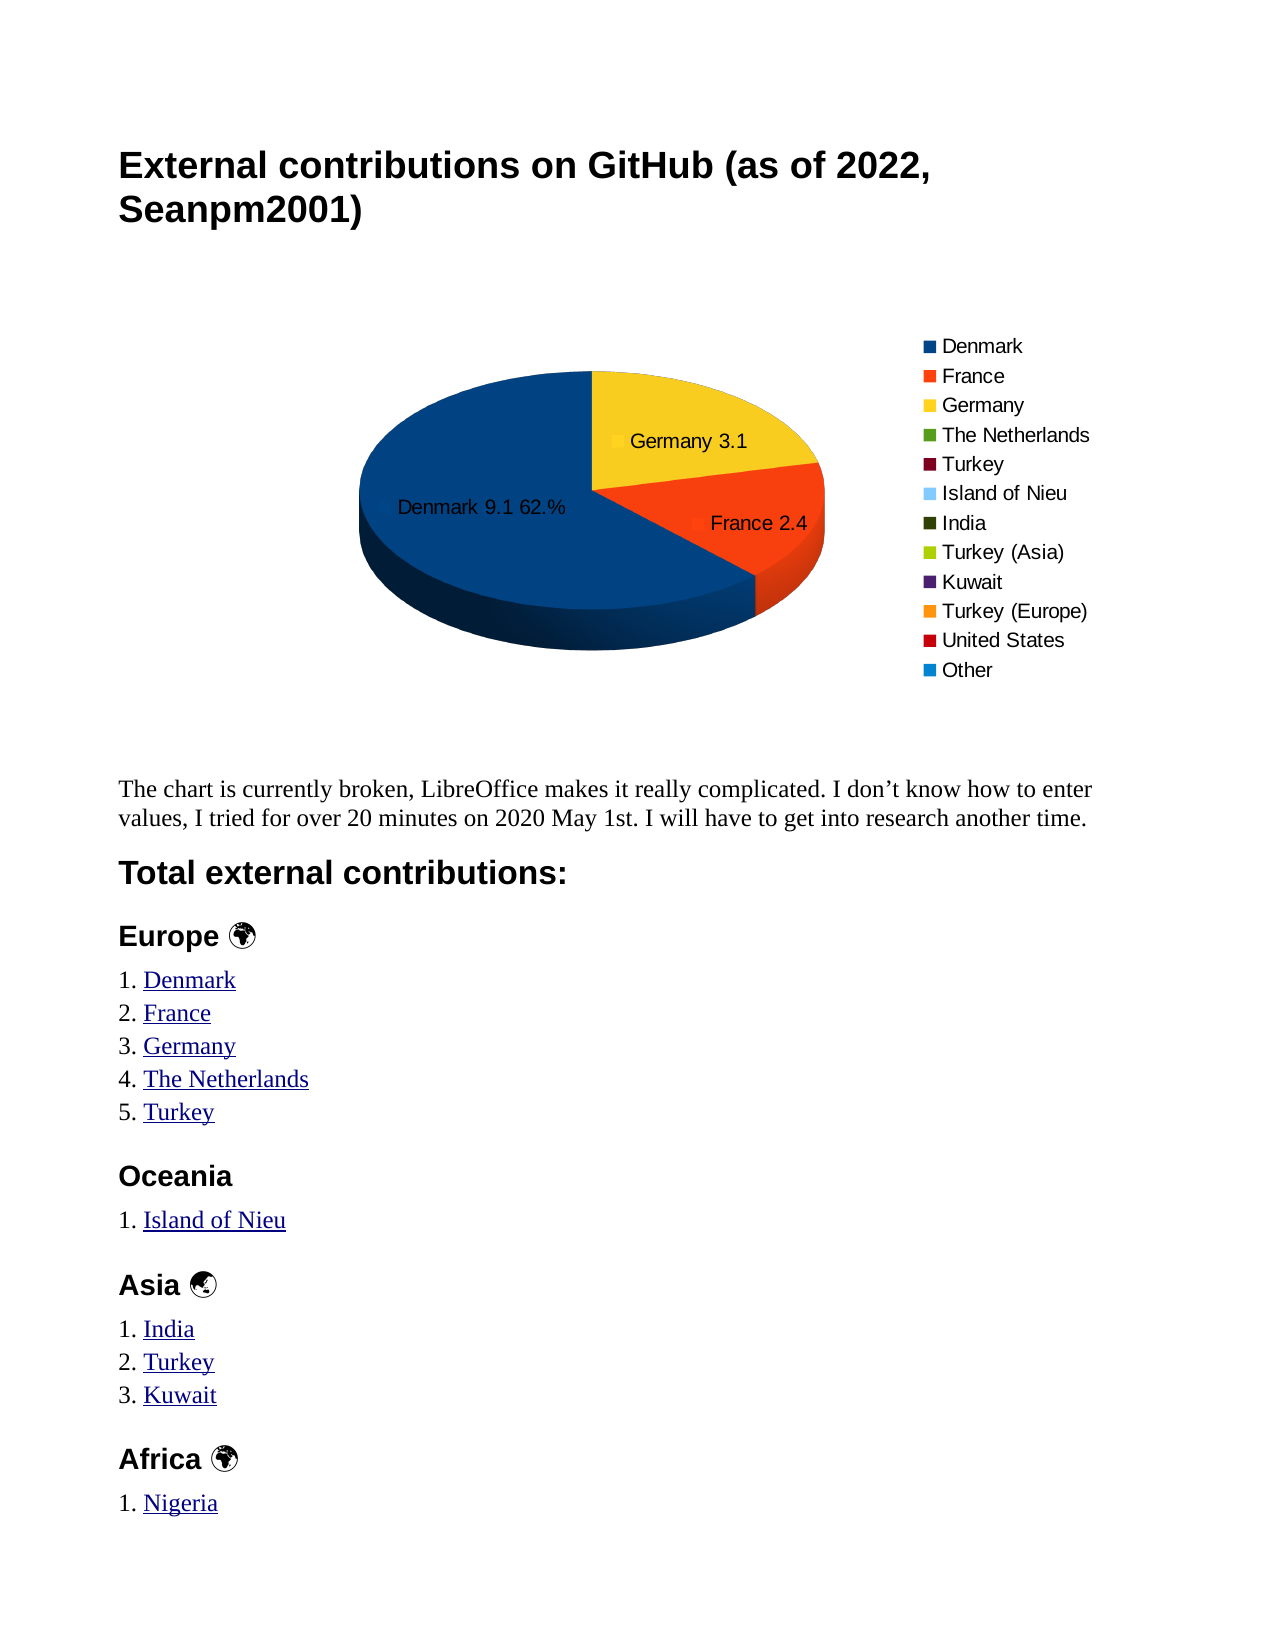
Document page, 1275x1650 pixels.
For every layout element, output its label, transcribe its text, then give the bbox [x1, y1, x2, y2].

subtitle Asia 🌏️ [118, 1267, 1157, 1301]
subtitle Oceania 🌐️ [118, 1159, 1157, 1193]
text The chart is currently broken, LibreOffice makes it really complicated. I don’t know how to enter values, I tried for over 20 minutes on 2020 May 1st. I will have to get into research another time. [118, 243, 1157, 832]
subtitle Africa 🌍️ [118, 1442, 1157, 1476]
subtitle External contributions on GitHub (as of 2022, Seanpm2001) [118, 143, 1157, 230]
text 1. Island of Nieu 🇳🇺️ [118, 1205, 1157, 1234]
subtitle Europe 🌍️ [118, 918, 1157, 952]
text 1. Denmark 🇩🇰️ 2. France 🇫🇷️ 3. Germany 🇩🇪️ 4. The Netherlands 🇳🇱 5. Turkey 🇹🇷️ [118, 965, 1157, 1126]
subtitle Total external contributions: [118, 853, 1157, 891]
text 1. Nigeria 🇳🇬️ [118, 1488, 1157, 1517]
text 1. India 🇮🇳️ 2. Turkey 🇹🇷️ 3. Kuwait 🇰🇼️ [118, 1314, 1157, 1408]
